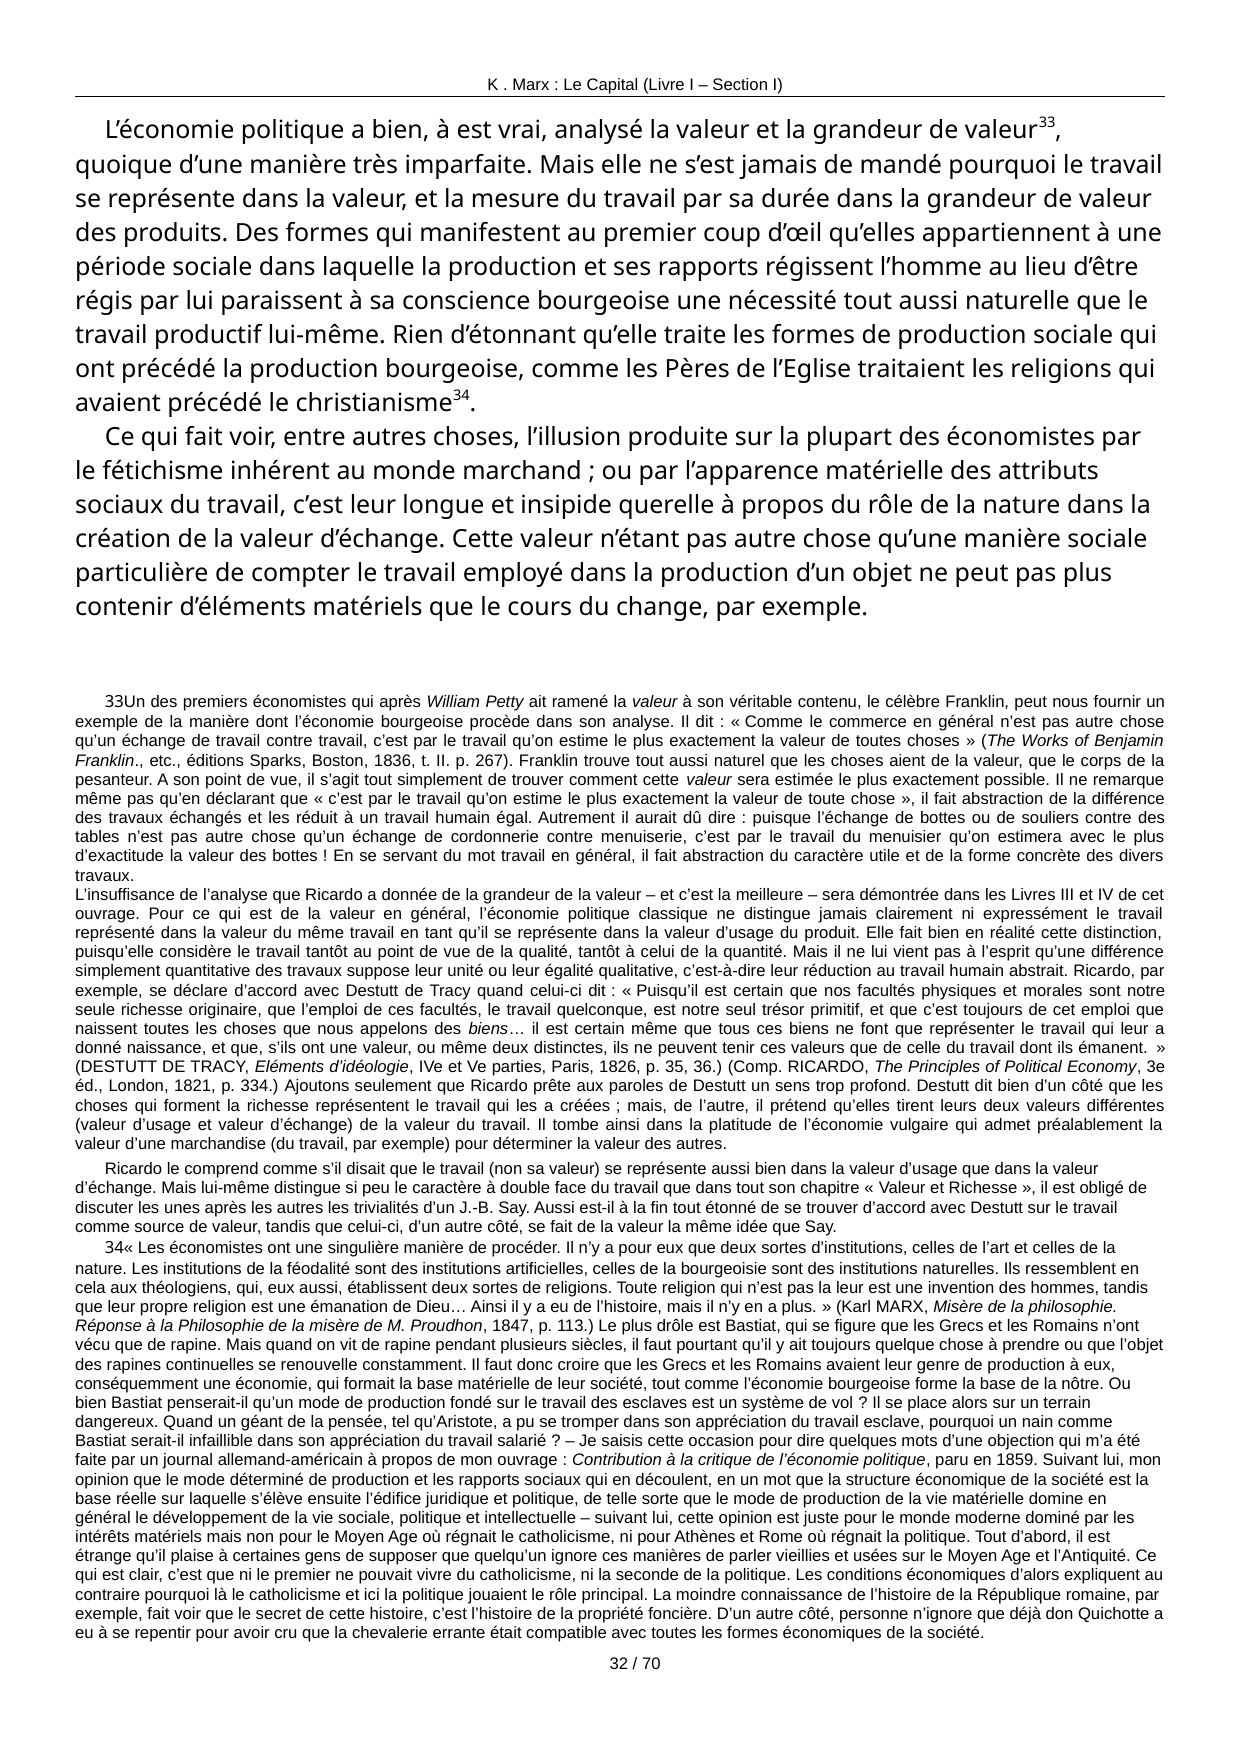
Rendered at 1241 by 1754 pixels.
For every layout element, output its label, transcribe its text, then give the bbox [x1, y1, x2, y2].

text « Les économistes ont une singulière manière de procéder. Il n’y a pour eux que deux sortes d’institutions, celles de l’art et celles de la nature. Les institutions de la féodalité sont des institutions artificielles, celles de la bourgeoisie sont des institutions naturelles. Ils ressemblent en cela aux théologiens, qui, eux aussi, établissent deux sortes de religions. Toute religion qui n’est pas la leur est une invention des hommes, tandis que leur propre religion est une émanation de Dieu… Ainsi il y a eu de l’histoire, mais il n’y en a plus. » (Karl MARX, Misère de la philosophie. Réponse à la Philosophie de la misère de M. Proudhon, 1847, p. 113.) Le plus drôle est Bastiat, qui se figure que les Grecs et les Romains n’ont vécu que de rapine. Mais quand on vit de rapine pendant plusieurs siècles, il faut pourtant qu’il y ait toujours quelque chose à prendre ou que l’objet des rapines continuelles se renouvelle constamment. Il faut donc croire que les Grecs et les Romains avaient leur genre de production à eux, conséquemment une économie, qui formait la base matérielle de leur société, tout comme l’économie bourgeoise forme la base de la nôtre. Ou bien Bastiat penserait-il qu’un mode de production fondé sur le travail des esclaves est un système de vol ? Il se place alors sur un terrain dangereux. Quand un géant de la pensée, tel qu’Aristote, a pu se tromper dans son appréciation du travail esclave, pourquoi un nain comme Bastiat serait-il infaillible dans son appréciation du travail salarié ? – Je saisis cette occasion pour dire quelques mots d’une objection qui m’a été faite par un journal allemand-américain à propos de mon ouvrage : Contribution à la critique de l’économie politique, paru en 1859. Suivant lui, mon opinion que le mode déterminé de production et les rapports sociaux qui en découlent, en un mot que la structure économique de la société est la base réelle sur laquelle s’élève ensuite l’édifice juridique et politique, de telle sorte que le mode de production de la vie matérielle domine en général le développement de la vie sociale, politique et intellectuelle – suivant lui, cette opinion est juste pour le monde moderne dominé par les intérêts matériels mais non pour le Moyen Age où régnait le catholicisme, ni pour Athènes et Rome où régnait la politique. Tout d’abord, il est étrange qu’il plaise à certaines gens de supposer que quelqu’un ignore ces manières de parler vieillies et usées sur le Moyen Age et l’Antiquité. Ce qui est clair, c’est que ni le premier ne pouvait vivre du catholicisme, ni la seconde de la politique. Les conditions économiques d’alors expliquent au contraire pourquoi là le catholicisme et ici la politique jouaient le rôle principal. La moindre connaissance de l’histoire de la République romaine, par exemple, fait voir que le secret de cette histoire, c’est l’histoire de la propriété foncière. D’un autre côté, personne n’ignore que déjà don Quichotte a eu à se repentir pour avoir cru que la chevalerie errante était compatible avec toutes les formes économiques de la société. [75, 1236, 1165, 1642]
text L’économie politique a bien, à est vrai, analysé la valeur et la grandeur de valeur, quoique d’une manière très imparfaite. Mais elle ne s’est jamais de mandé pourquoi le travail se représente dans la valeur, et la mesure du travail par sa durée dans la grandeur de valeur des produits. Des formes qui manifestent au premier coup d’œil qu’elles appartiennent à une période sociale dans laquelle la production et ses rapports régissent l’homme au lieu d’être régis par lui paraissent à sa conscience bourgeoise une nécessité tout aussi naturelle que le travail productif lui-même. Rien d’étonnant qu’elle traite les formes de production sociale qui ont précédé la production bourgeoise, comme les Pères de l’Eglise traitaient les religions qui avaient précédé le christianisme. [75, 112, 1165, 419]
text Ce qui fait voir, entre autres choses, l’illusion produite sur la plupart des économistes par le fétichisme inhérent au monde marchand ; ou par l’apparence matérielle des attributs sociaux du travail, c’est leur longue et insipide querelle à propos du rôle de la nature dans la création de la valeur d’échange. Cette valeur n’étant pas autre chose qu’une manière sociale particulière de compter le travail employé dans la production d’un objet ne peut pas plus contenir d’éléments matériels que le cours du change, par exemple. [75, 419, 1165, 623]
text Ricardo le comprend comme s’il disait que le travail (non sa valeur) se représente aussi bien dans la valeur d’usage que dans la valeur d’échange. Mais lui-même distingue si peu le caractère à double face du travail que dans tout son chapitre « Valeur et Richesse », il est obligé de discuter les unes après les autres les trivialités d’un J.-B. Say. Aussi est-il à la fin tout étonné de se trouver d’accord avec Destutt sur le travail comme source de valeur, tandis que celui-ci, d’un autre côté, se fait de la valeur la même idée que Say. [75, 1159, 1165, 1236]
text Un des premiers économistes qui après William Petty ait ramené la valeur à son véritable contenu, le célèbre Franklin, peut nous fournir un exemple de la manière dont l’économie bourgeoise procède dans son analyse. Il dit : « Comme le commerce en général n’est pas autre chose qu’un échange de travail contre travail, c’est par le travail qu’on estime le plus exactement la valeur de toutes choses » (The Works of Benjamin Franklin., etc., éditions Sparks, Boston, 1836, t. II. p. 267). Franklin trouve tout aussi naturel que les choses aient de la valeur, que le corps de la pesanteur. A son point de vue, il s’agit tout simplement de trouver comment cette valeur sera estimée le plus exactement possible. Il ne remarque même pas qu’en déclarant que « c’est par le travail qu’on estime le plus exactement la valeur de toute chose », il fait abstraction de la différence des travaux échangés et les réduit à un travail humain égal. Autrement il aurait dû dire : puisque l’échange de bottes ou de souliers contre des tables n’est pas autre chose qu’un échange de cordonnerie contre menuiserie, c’est par le travail du menuisier qu’on estimera avec le plus d’exactitude la valeur des bottes ! En se servant du mot travail en général, il fait abstraction du caractère utile et de la forme concrète des divers travaux. L’insuffisance de l’analyse que Ricardo a donnée de la grandeur de la valeur – et c’est la meilleure – sera démontrée dans les Livres III et IV de cet ouvrage. Pour ce qui est de la valeur en général, l’économie politique classique ne distingue jamais clairement ni expressément le travail représenté dans la valeur du même travail en tant qu’il se représente dans la valeur d’usage du produit. Elle fait bien en réalité cette distinction, puisqu’elle considère le travail tantôt au point de vue de la qualité, tantôt à celui de la quantité. Mais il ne lui vient pas à l’esprit qu’une différence simplement quantitative des travaux suppose leur unité ou leur égalité qualitative, c’est-à-dire leur réduction au travail humain abstrait. Ricardo, par exemple, se déclare d’accord avec Destutt de Tracy quand celui-ci dit : « Puisqu’il est certain que nos facultés physiques et morales sont notre seule richesse originaire, que l’emploi de ces facultés, le travail quelconque, est notre seul trésor primitif, et que c’est toujours de cet emploi que naissent toutes les choses que nous appelons des biens… il est certain même que tous ces biens ne font que représenter le travail qui leur a donné naissance, et que, s’ils ont une valeur, ou même deux distinctes, ils ne peuvent tenir ces valeurs que de celle du travail dont ils émanent. » (DESTUTT DE TRACY, Eléments d’idéologie, IVe et Ve parties, Paris, 1826, p. 35, 36.) (Comp. RICARDO, The Principles of Political Economy, 3e éd., London, 1821, p. 334.) Ajoutons seulement que Ricardo prête aux paroles de Destutt un sens trop profond. Destutt dit bien d’un côté que les choses qui forment la richesse représentent le travail qui les a créées ; mais, de l’autre, il prétend qu’elles tirent leurs deux valeurs différentes (valeur d’usage et valeur d’échange) de la valeur du travail. Il tombe ainsi dans la platitude de l’économie vulgaire qui admet préalablement la valeur d’une marchandise (du travail, par exemple) pour déterminer la valeur des autres. [75, 689, 1165, 1153]
